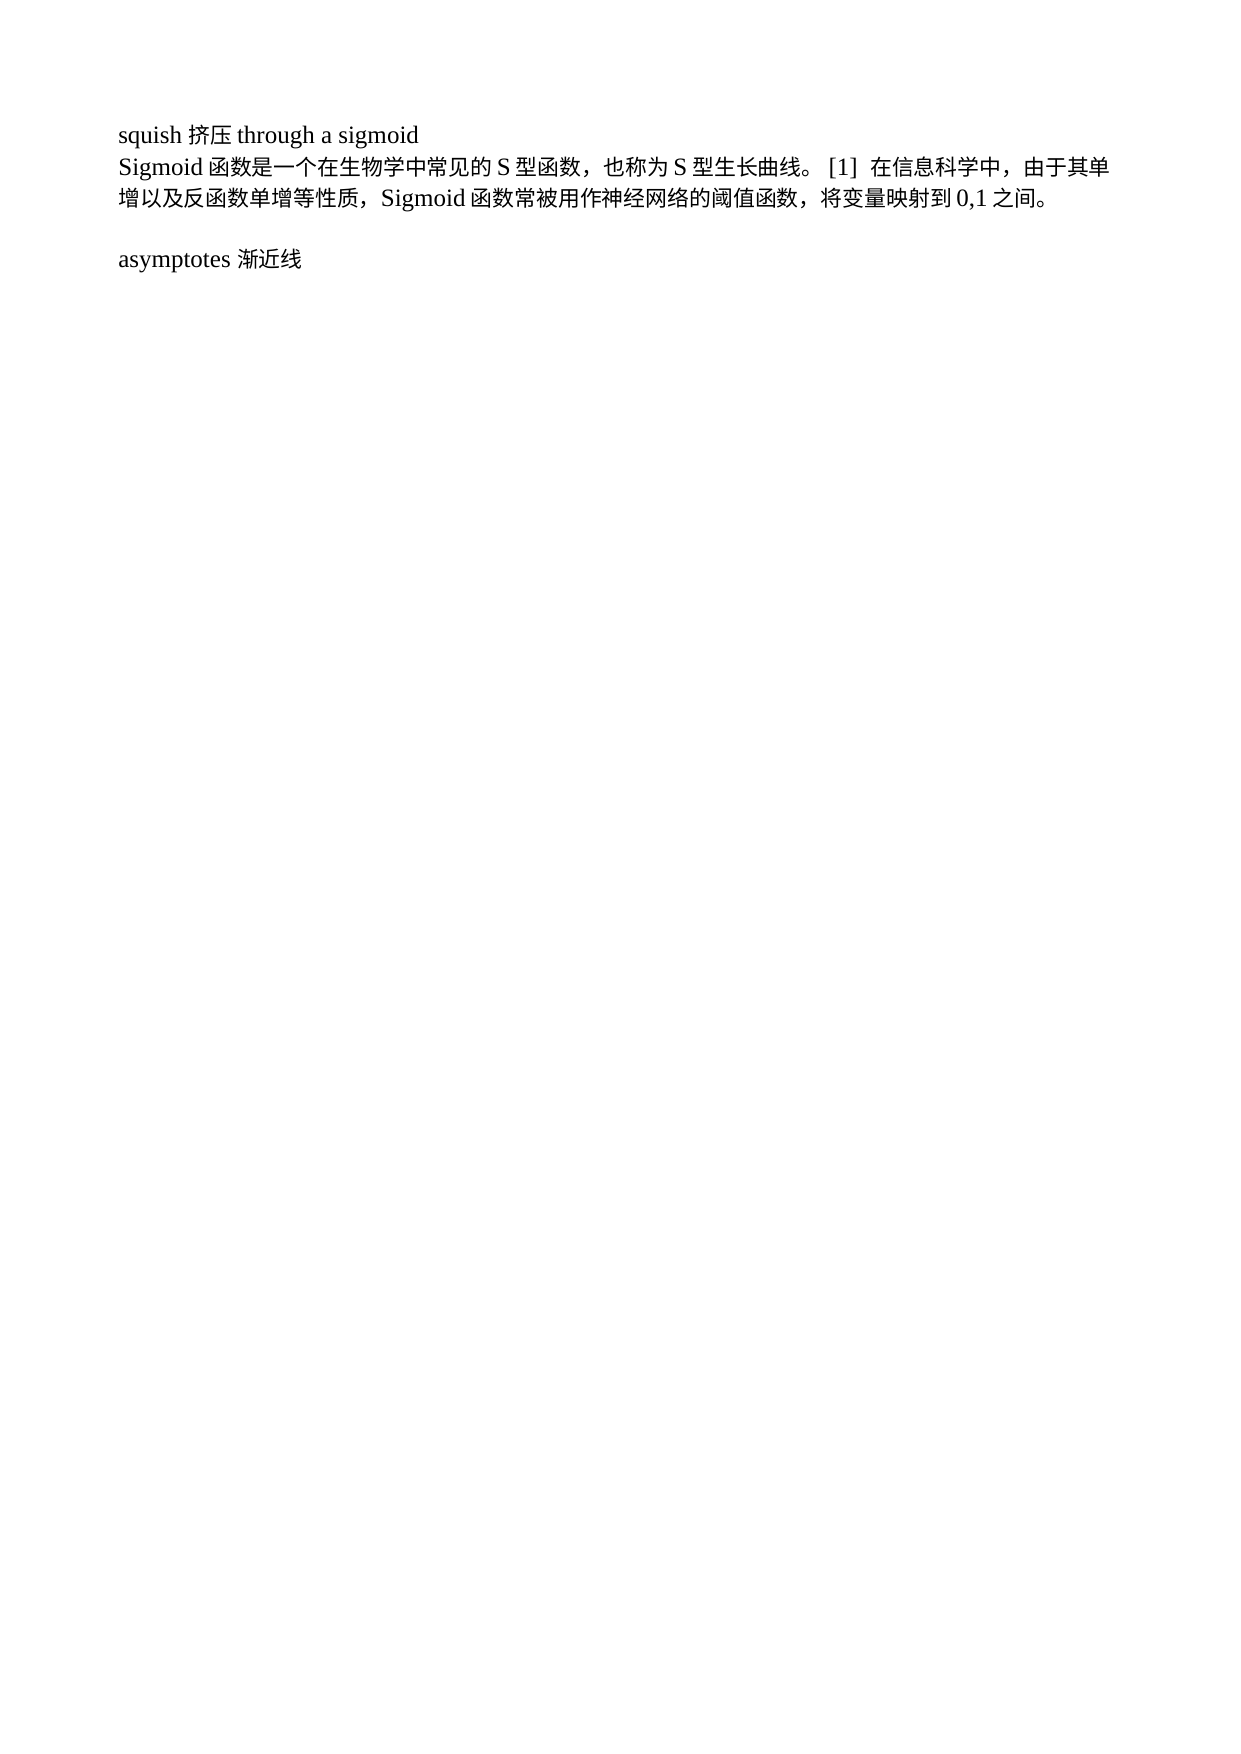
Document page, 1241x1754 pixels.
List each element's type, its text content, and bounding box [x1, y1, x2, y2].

text Sigmoid函数是一个在生物学中常见的S型函数，也称为S型生长曲线。 [1] 在信息科学中，由于其单增以及反函数单增等性质，Sigmoid函数常被用作神经网络的阈值函数，将变量映射到0,1之间。 [118, 150, 1122, 213]
text asymptotes 渐近线 [118, 242, 1122, 273]
text squish 挤压 through a sigmoid [118, 118, 1122, 150]
